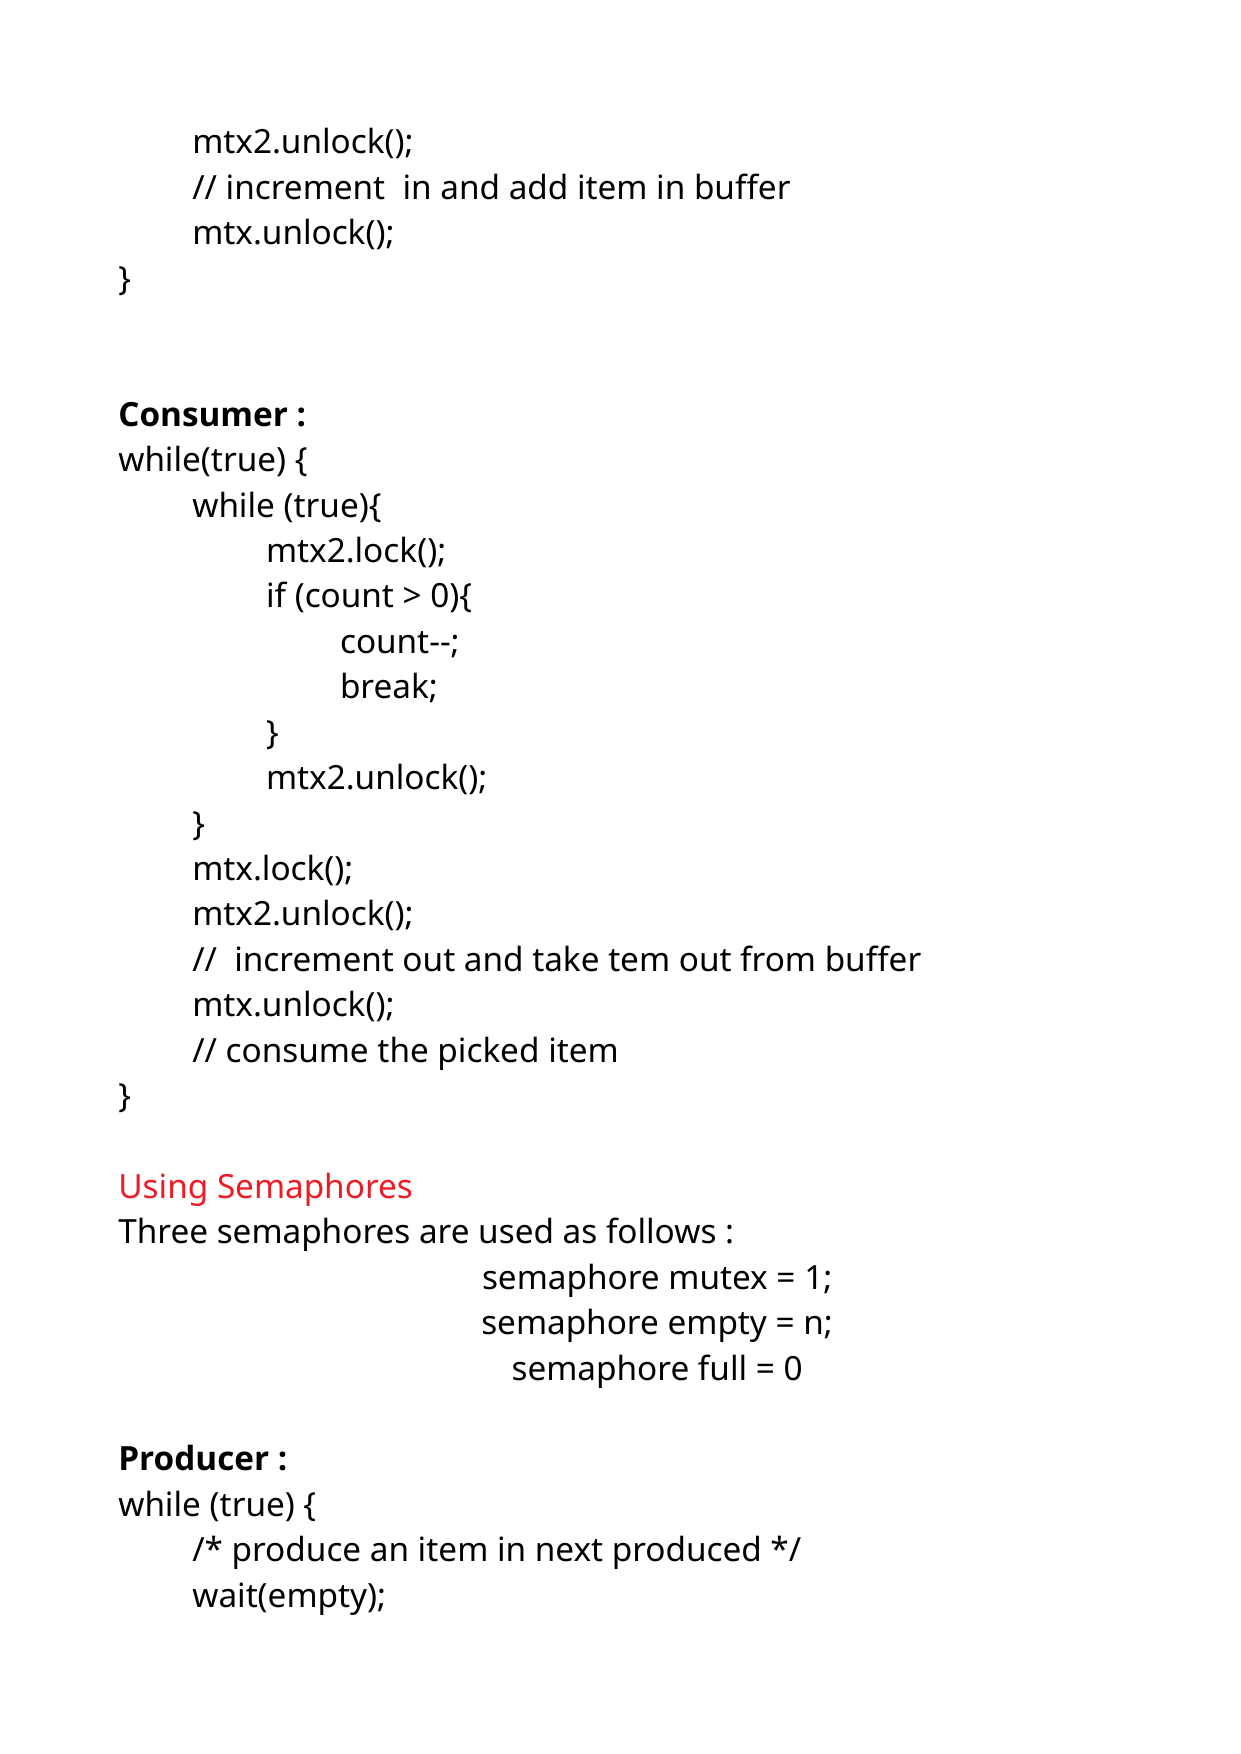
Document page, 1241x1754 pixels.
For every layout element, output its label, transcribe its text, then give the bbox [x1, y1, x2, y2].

text mtx2.unlock(); [118, 754, 1122, 799]
text } [118, 1072, 1122, 1117]
text while (true) { [118, 1481, 1122, 1526]
text /* produce an item in next produced */ [118, 1526, 1122, 1571]
text semaphore full = 0 [118, 1344, 1122, 1390]
text Producer : [118, 1435, 1122, 1481]
text } [118, 708, 1122, 754]
text Using Semaphores [118, 1163, 1122, 1208]
text // increment in and add item in buffer [118, 163, 1122, 209]
text semaphore empty = n; [118, 1299, 1122, 1344]
text mtx2.unlock(); [118, 118, 1122, 163]
text mtx.unlock(); [118, 209, 1122, 254]
text count--; [118, 618, 1122, 663]
text wait(empty); [118, 1571, 1122, 1617]
text Three semaphores are used as follows : [118, 1208, 1122, 1253]
text while (true){ [118, 481, 1122, 527]
text mtx2.lock(); [118, 527, 1122, 572]
text mtx.lock(); [118, 845, 1122, 890]
text if (count > 0){ [118, 572, 1122, 618]
text // consume the picked item [118, 1026, 1122, 1072]
text mtx2.unlock(); [118, 890, 1122, 936]
text // increment out and take tem out from buffer [118, 936, 1122, 981]
text } [118, 254, 1122, 300]
text while(true) { [118, 436, 1122, 481]
text } [118, 799, 1122, 845]
text semaphore mutex = 1; [118, 1253, 1122, 1299]
text mtx.unlock(); [118, 981, 1122, 1026]
text break; [118, 663, 1122, 708]
text Consumer : [118, 391, 1122, 436]
